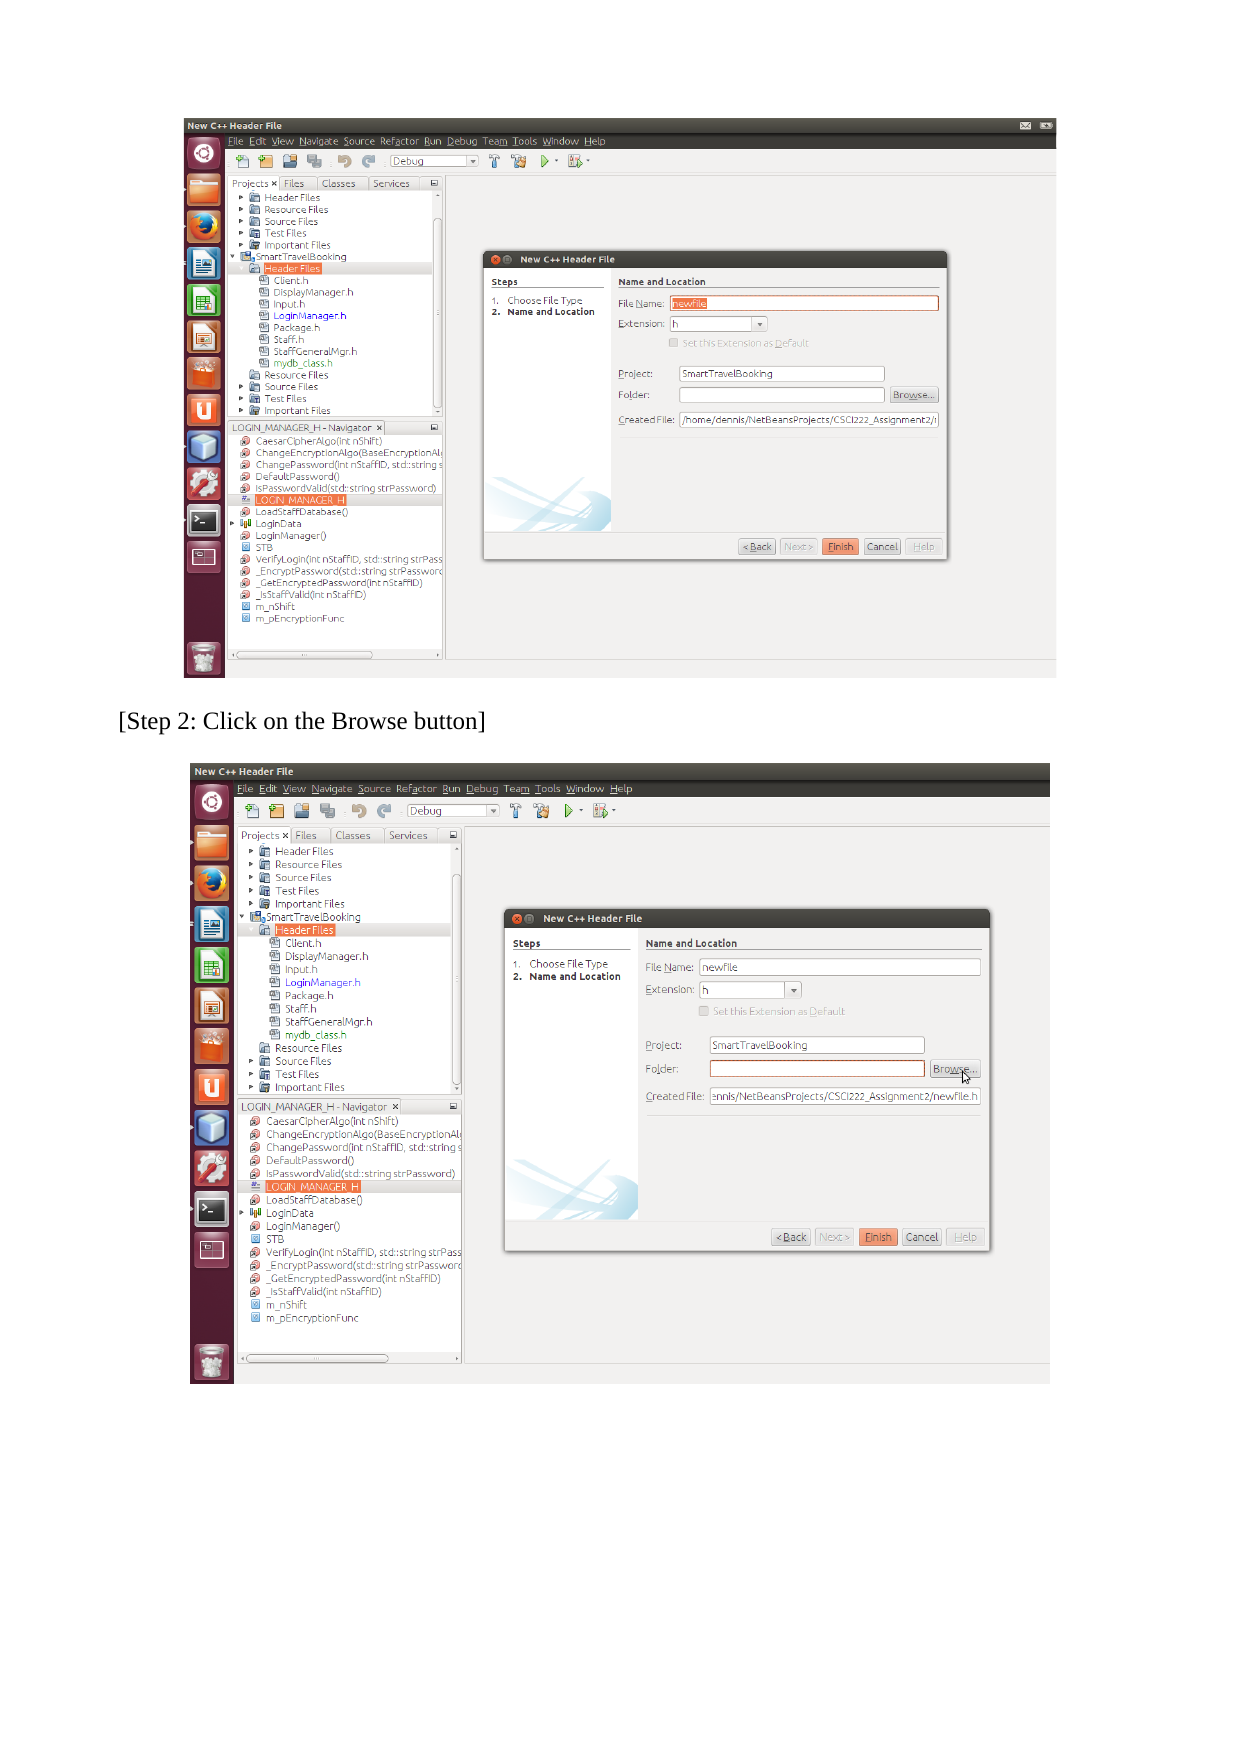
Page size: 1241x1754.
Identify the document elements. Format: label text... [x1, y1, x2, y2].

picture [183, 118, 1057, 678]
picture [190, 763, 1050, 1384]
text [Step 2: Click on the Browse button] [118, 706, 1122, 735]
